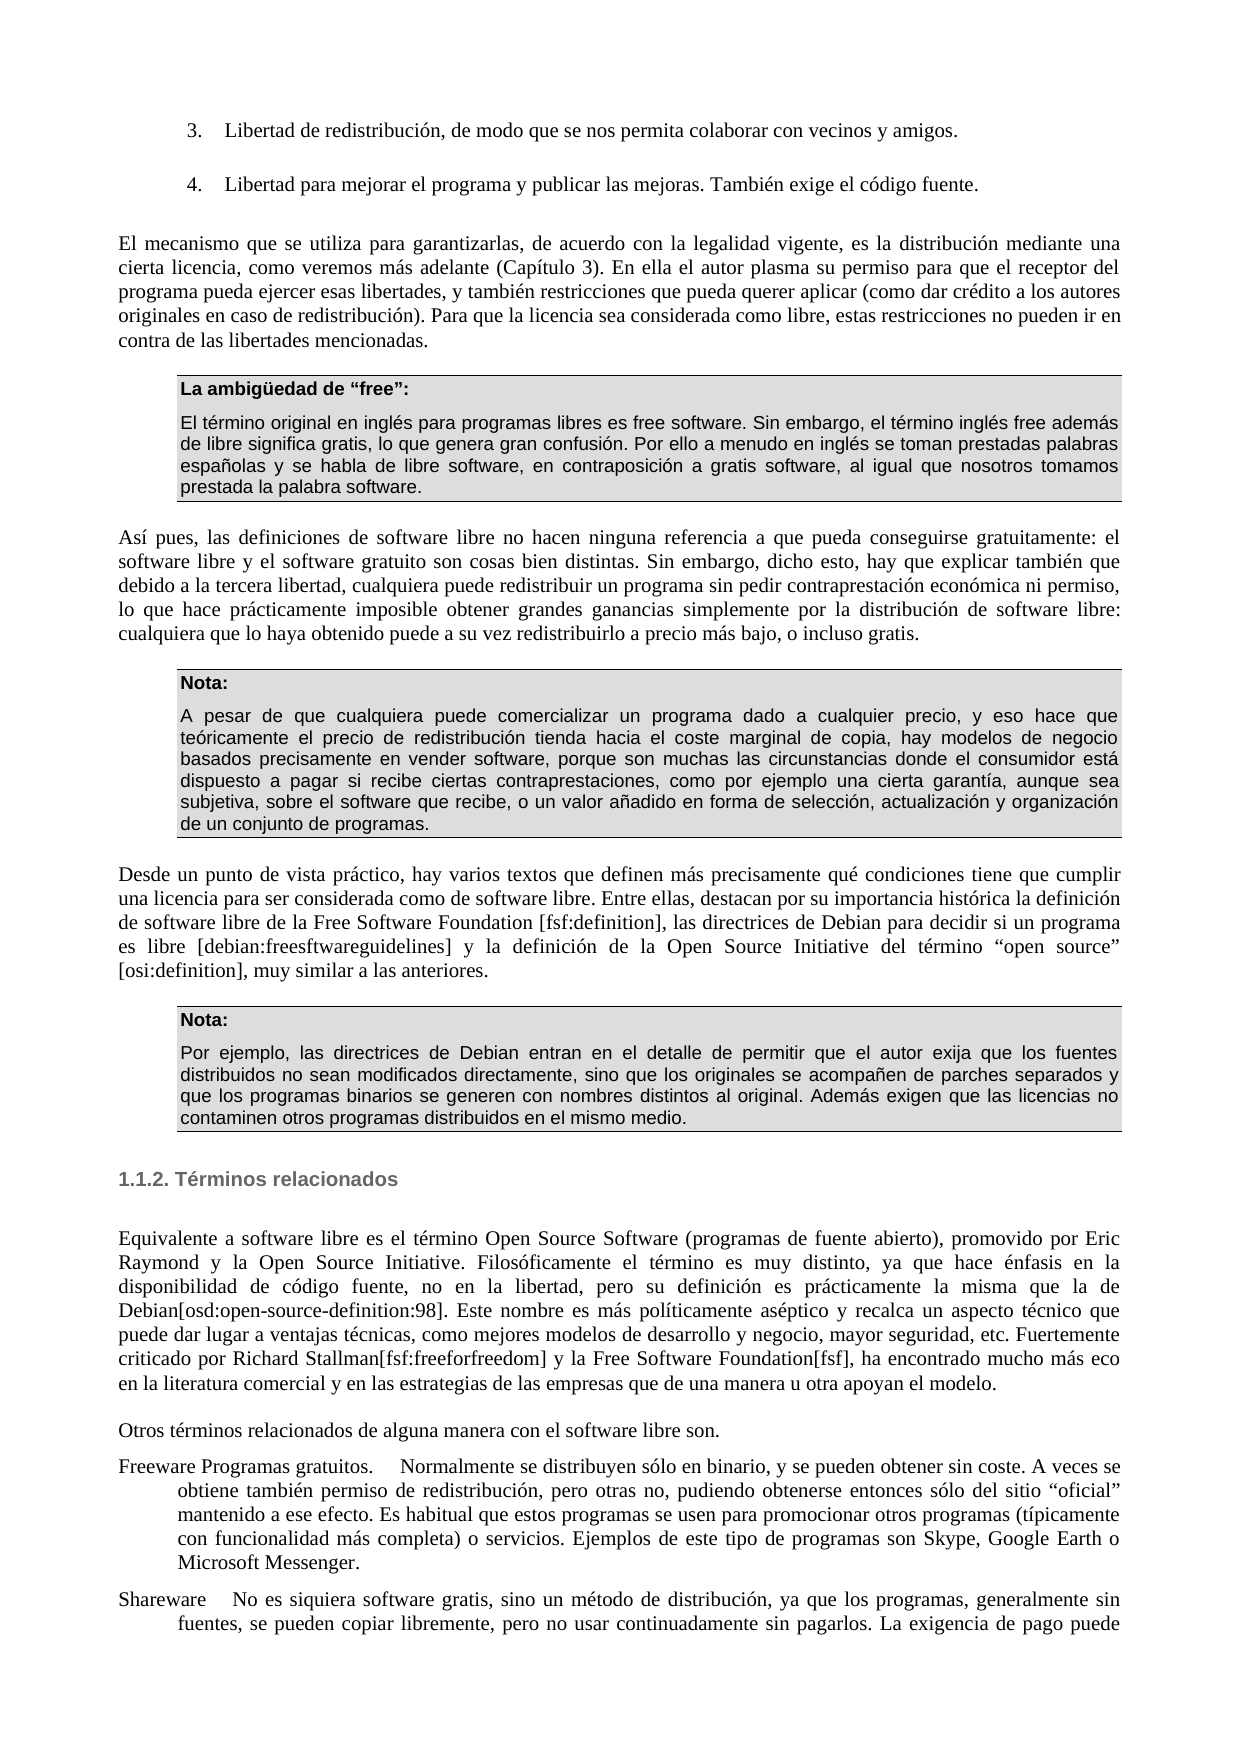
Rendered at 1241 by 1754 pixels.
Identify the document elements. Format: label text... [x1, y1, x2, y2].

list Libertad de redistribución, de modo que se nos permita colaborar con vecinos y amigos. [187, 118, 1122, 142]
text Nota: [177, 670, 1122, 693]
subtitle 1.1.2. Términos relacionados [118, 1167, 1122, 1191]
text Así pues, las definiciones de software libre no hacen ninguna referencia a que pueda conseguirse gratuitamente: el software libre y el software gratuito son cosas bien distintas. Sin embargo, dicho esto, hay que explicar también que debido a la tercera libertad, cualquiera puede redistribuir un programa sin pedir contraprestación económica ni permiso, lo que hace prácticamente imposible obtener grandes ganancias simplemente por la distribución de software libre: cualquiera que lo haya obtenido puede a su vez redistribuirlo a precio más bajo, o incluso gratis. [118, 525, 1122, 645]
text Desde un punto de vista práctico, hay varios textos que definen más precisamente qué condiciones tiene que cumplir una licencia para ser considerada como de software libre. Entre ellas, destacan por su importancia histórica la definición de software libre de la Free Software Foundation [fsf:definition], las directrices de Debian para decidir si un programa es libre [debian:freesftwareguidelines] y la definición de la Open Source Initiative del término “open source” [osi:definition], muy similar a las anteriores. [118, 862, 1122, 982]
text El término original en inglés para programas libres es free software. Sin embargo, el término inglés free además de libre significa gratis, lo que genera gran confusión. Por ello a menudo en inglés se toman prestadas palabras españolas y se habla de libre software, en contraposición a gratis software, al igual que nosotros tomamos prestada la palabra software. [177, 408, 1122, 501]
text El mecanismo que se utiliza para garantizarlas, de acuerdo con la legalidad vigente, es la distribución mediante una cierta licencia, como veremos más adelante (Capítulo 3). En ella el autor plasma su permiso para que el receptor del programa pueda ejercer esas libertades, y también restricciones que pueda querer aplicar (como dar crédito a los autores originales en caso de redistribución). Para que la licencia sea considerada como libre, estas restricciones no pueden ir en contra de las libertades mencionadas. [118, 231, 1122, 352]
text Equivalente a software libre es el término Open Source Software (programas de fuente abierto), promovido por Eric Raymond y la Open Source Initiative. Filosóficamente el término es muy distinto, ya que hace énfasis en la disponibilidad de código fuente, no en la libertad, pero su definición es prácticamente la misma que la de Debian[osd:open-source-definition:98]. Este nombre es más políticamente aséptico y recalca un aspecto técnico que puede dar lugar a ventajas técnicas, como mejores modelos de desarrollo y negocio, mayor seguridad, etc. Fuertemente criticado por Richard Stallman[fsf:freeforfreedom] y la Free Software Foundation[fsf], ha encontrado mucho más eco en la literatura comercial y en las estrategias de las empresas que de una manera u otra apoyan el modelo. [118, 1226, 1122, 1394]
text A pesar de que cualquiera puede comercializar un programa dado a cualquier precio, y eso hace que teóricamente el precio de redistribución tienda hacia el coste marginal de copia, hay modelos de negocio basados precisamente en vender software, porque son muchas las circunstancias donde el consumidor está dispuesto a pagar si recibe ciertas contraprestaciones, como por ejemplo una cierta garantía, aunque sea subjetiva, sobre el software que recibe, o un valor añadido en forma de selección, actualización y organización de un conjunto de programas. [177, 702, 1122, 837]
text Nota: [177, 1007, 1122, 1030]
text Por ejemplo, las directrices de Debian entran en el detalle de permitir que el autor exija que los fuentes distribuidos no sean modificados directamente, sino que los originales se acompañen de parches separados y que los programas binarios se generen con nombres distintos al original. Además exigen que las licencias no contaminen otros programas distribuidos en el mismo medio. [177, 1039, 1122, 1131]
text Otros términos relacionados de alguna manera con el software libre son. [118, 1418, 1122, 1442]
list Shareware No es siquiera software gratis, sino un método de distribución, ya que los programas, generalmente sin fuentes, se pueden copiar libremente, pero no usar continuadamente sin pagarlos. La exigencia de pago puede [118, 1587, 1122, 1635]
text La ambigüedad de “free”: [177, 376, 1122, 400]
list Libertad para mejorar el programa y publicar las mejoras. También exige el código fuente. [187, 172, 1122, 196]
list Freeware Programas gratuitos. Normalmente se distribuyen sólo en binario, y se pueden obtener sin coste. A veces se obtiene también permiso de redistribución, pero otras no, pudiendo obtenerse entonces sólo del sitio “oficial” mantenido a ese efecto. Es habitual que estos programas se usen para promocionar otros programas (típicamente con funcionalidad más completa) o servicios. Ejemplos de este tipo de programas son Skype, Google Earth o Microsoft Messenger. [118, 1454, 1122, 1574]
